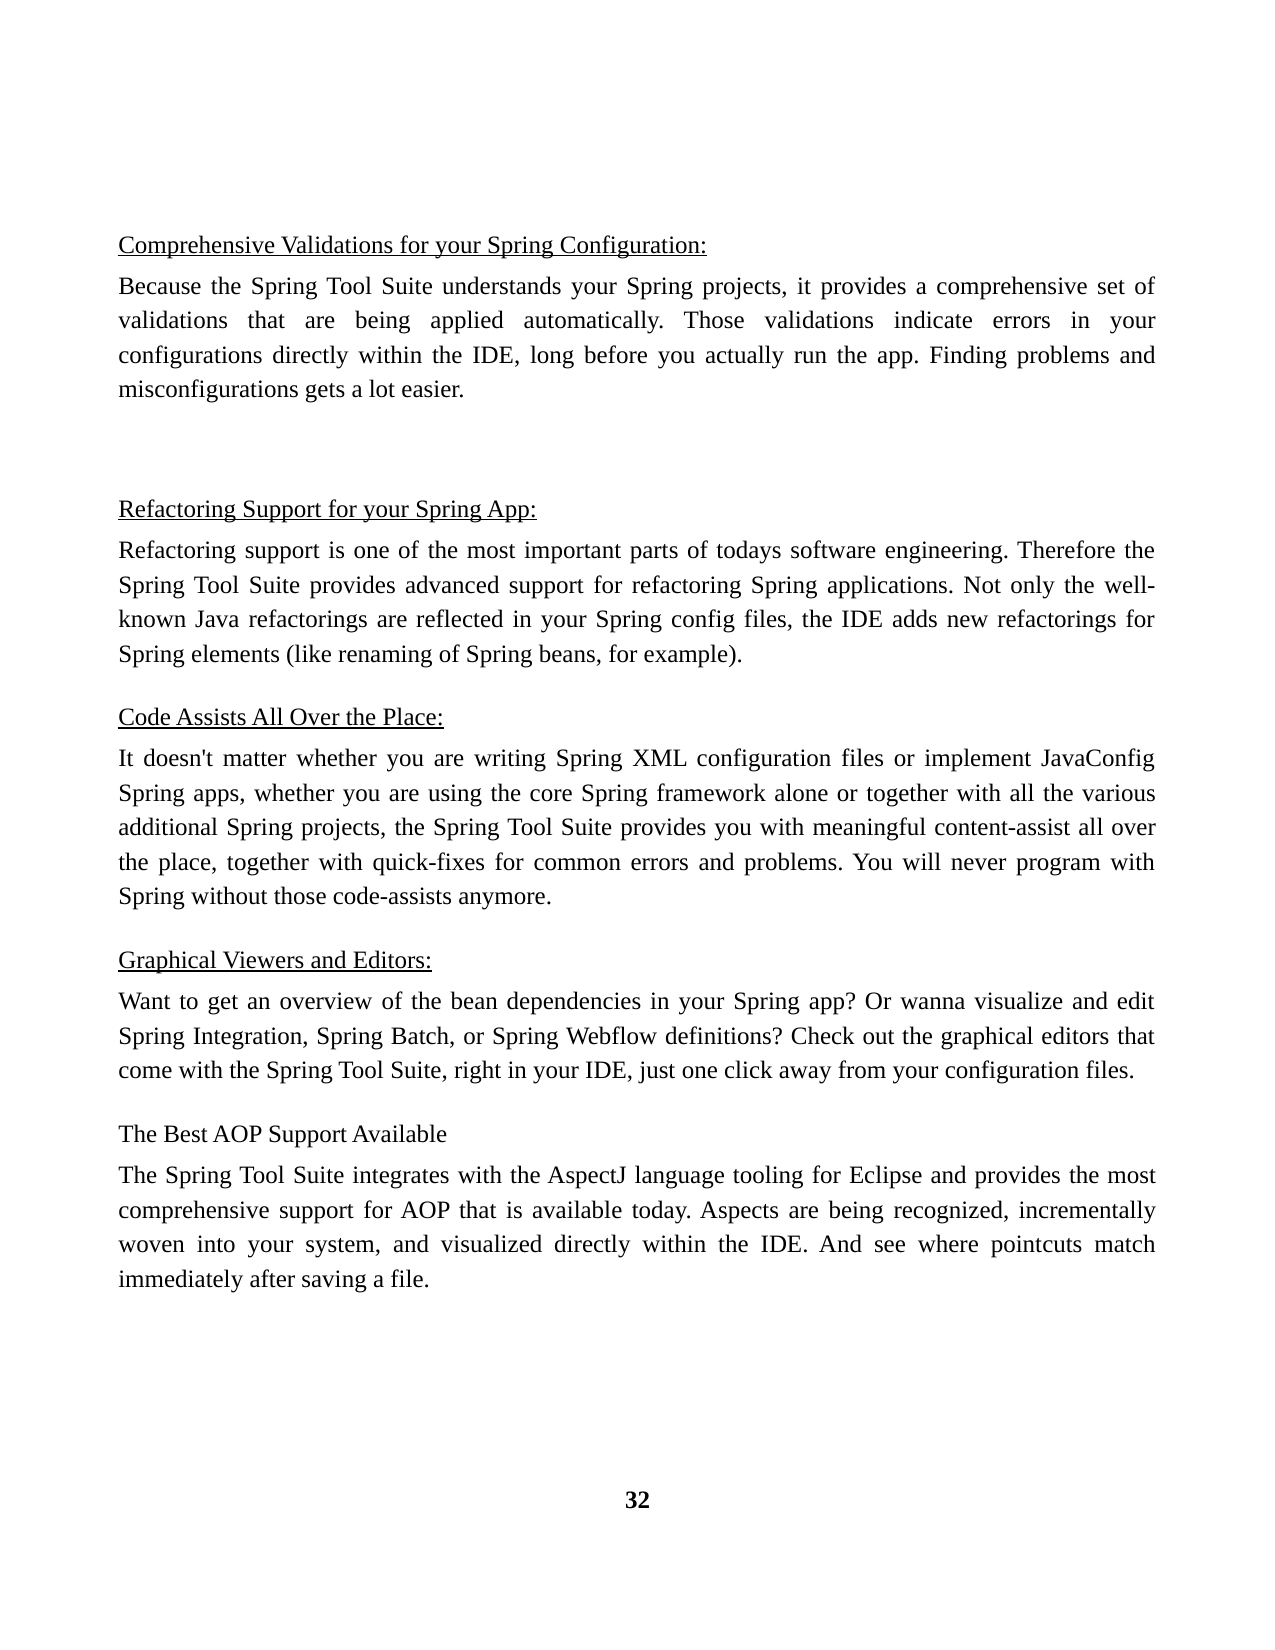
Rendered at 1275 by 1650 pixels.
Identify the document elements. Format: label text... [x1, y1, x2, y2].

text Because the Spring Tool Suite understands your Spring projects, it provides a comprehensive set of validations that are being applied automatically. Those validations indicate errors in your configurations directly within the IDE, long before you actually run the app. Finding problems and misconfigurations gets a lot easier. [118, 271, 1157, 403]
subtitle Comprehensive Validations for your Spring Configuration: [118, 230, 1157, 258]
text The Spring Tool Suite integrates with the AspectJ language tooling for Eclipse and provides the most comprehensive support for AOP that is available today. Aspects are being recognized, incrementally woven into your system, and visualized directly within the IDE. And see where pointcuts match immediately after saving a file. [118, 1160, 1157, 1292]
subtitle Code Assists All Over the Place: [118, 702, 1157, 731]
subtitle Graphical Viewers and Editors: [118, 945, 1157, 974]
subtitle Refactoring Support for your Spring App: [118, 494, 1157, 523]
text It doesn't matter whether you are writing Spring XML configuration files or implement JavaConfig Spring apps, whether you are using the core Spring framework alone or together with all the various additional Spring projects, the Spring Tool Suite provides you with meaningful content-assist all over the place, together with quick-fixes for common errors and problems. You will never program with Spring without those code-assists anymore. [118, 743, 1157, 910]
text 32 [118, 1485, 1157, 1514]
subtitle The Best AOP Support Available [118, 1119, 1157, 1148]
text Want to get an overview of the bean dependencies in your Spring app? Or wanna visualize and edit Spring Integration, Spring Batch, or Spring Webflow definitions? Check out the graphical editors that come with the Spring Tool Suite, right in your IDE, just one click away from your configuration files. [118, 986, 1157, 1084]
text Refactoring support is one of the most important parts of todays software engineering. Therefore the Spring Tool Suite provides advanced support for refactoring Spring applications. Not only the well-known Java refactorings are reflected in your Spring config files, the IDE adds new refactorings for Spring elements (like renaming of Spring beans, for example). [118, 535, 1157, 667]
